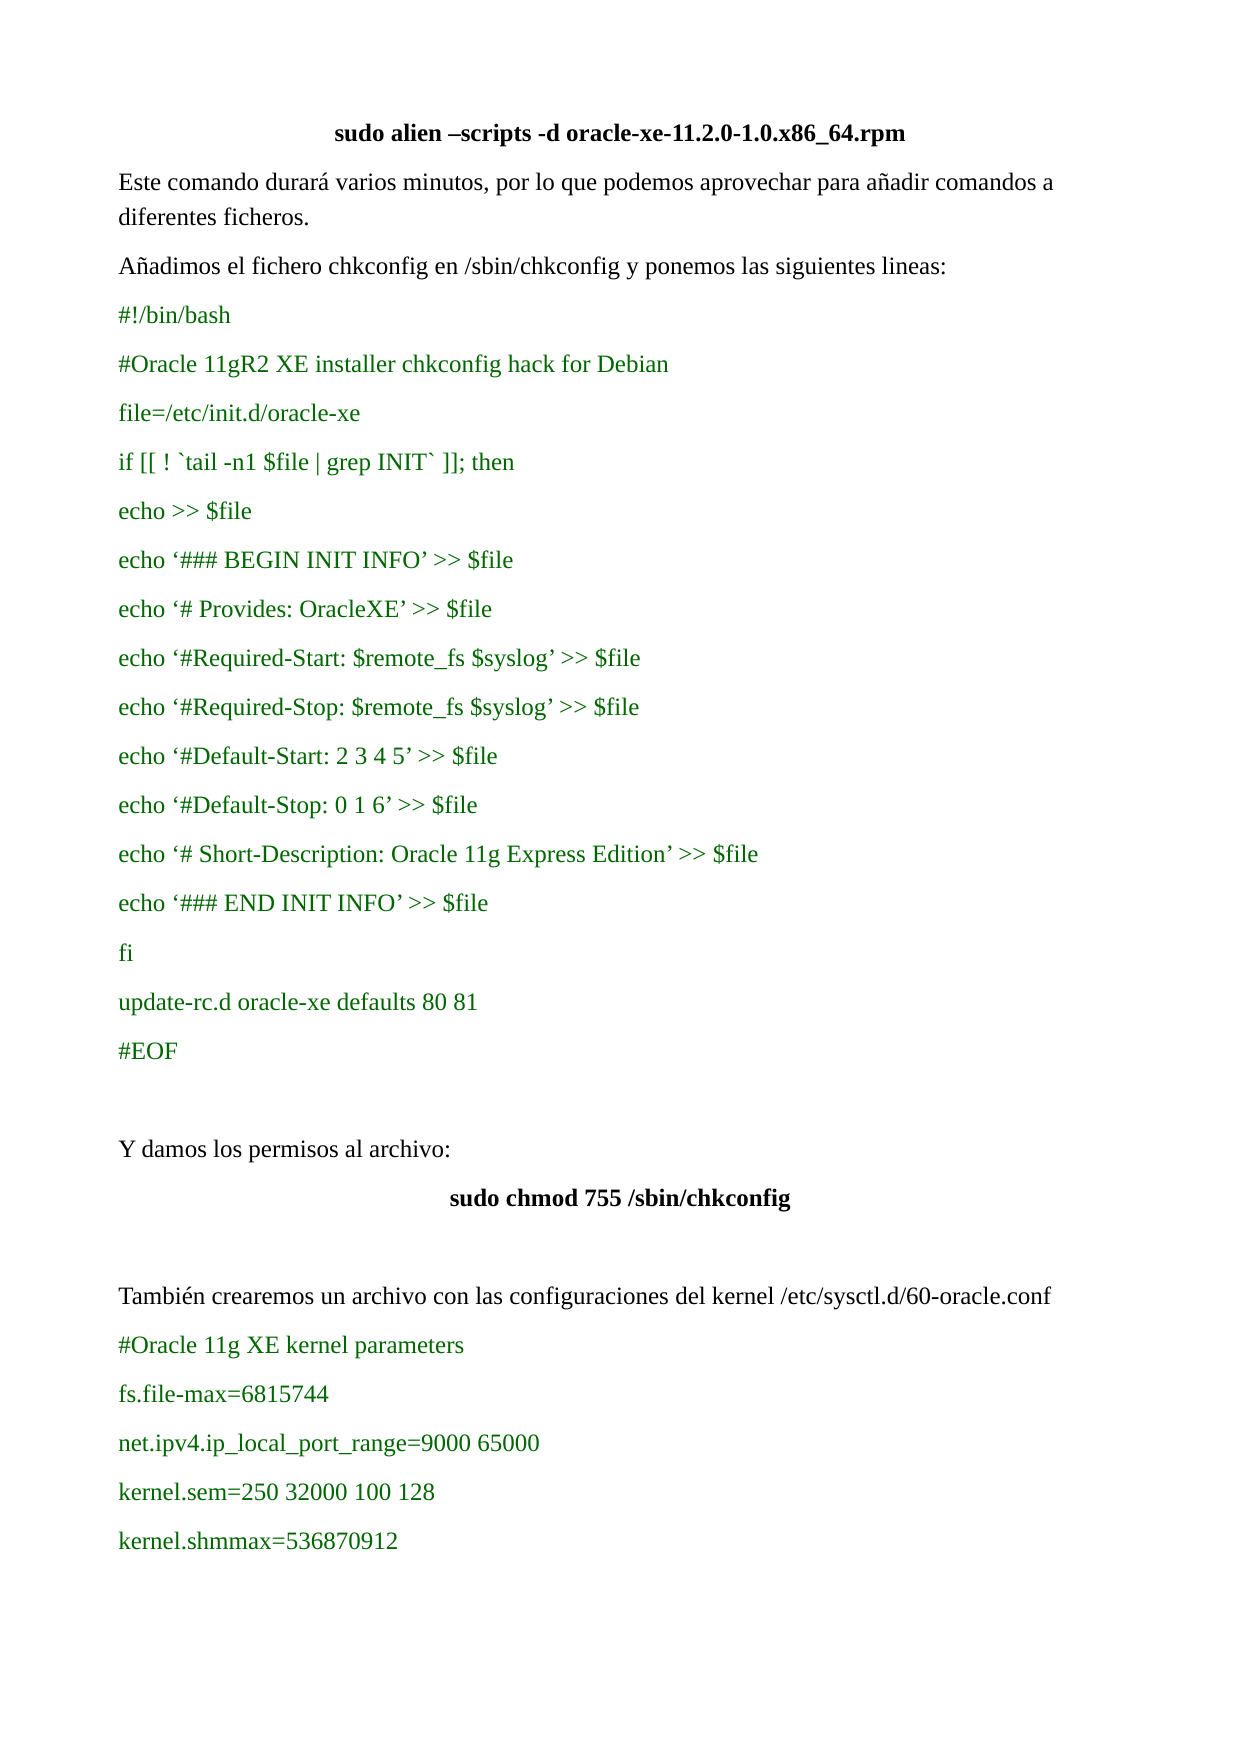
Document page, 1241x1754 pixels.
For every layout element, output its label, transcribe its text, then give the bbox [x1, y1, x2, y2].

text #Oracle 11gR2 XE installer chkconfig hack for Debian [118, 349, 1122, 378]
text echo ‘#Required-Start: $remote_fs $syslog’ >> $file [118, 643, 1122, 672]
text fs.file-max=6815744 [118, 1379, 1122, 1408]
text echo ‘### END INIT INFO’ >> $file [118, 888, 1122, 917]
text Y damos los permisos al archivo: [118, 1134, 1122, 1163]
text Este comando durará varios minutos, por lo que podemos aprovechar para añadir comandos a diferentes ficheros. [118, 167, 1122, 230]
text net.ipv4.ip_local_port_range=9000 65000 [118, 1428, 1122, 1457]
text #EOF [118, 1036, 1122, 1064]
text echo >> $file [118, 496, 1122, 525]
text kernel.shmmax=536870912 [118, 1526, 1122, 1555]
text #Oracle 11g XE kernel parameters [118, 1330, 1122, 1359]
text #!/bin/bash [118, 300, 1122, 328]
text file=/etc/init.d/oracle-xe [118, 398, 1122, 427]
text echo ‘# Provides: OracleXE’ >> $file [118, 594, 1122, 623]
text update-rc.d oracle-xe defaults 80 81 [118, 987, 1122, 1015]
text Añadimos el fichero chkconfig en /sbin/chkconfig y ponemos las siguientes lineas: [118, 251, 1122, 279]
text sudo chmod 755 /sbin/chkconfig [118, 1183, 1122, 1212]
text echo ‘# Short-Description: Oracle 11g Express Edition’ >> $file [118, 839, 1122, 868]
text echo ‘#Default-Start: 2 3 4 5’ >> $file [118, 741, 1122, 770]
text echo ‘#Default-Stop: 0 1 6’ >> $file [118, 790, 1122, 819]
text kernel.sem=250 32000 100 128 [118, 1477, 1122, 1506]
text fi [118, 938, 1122, 966]
text echo ‘### BEGIN INIT INFO’ >> $file [118, 545, 1122, 574]
text echo ‘#Required-Stop: $remote_fs $syslog’ >> $file [118, 692, 1122, 721]
text También crearemos un archivo con las configuraciones del kernel /etc/sysctl.d/60-oracle.conf [118, 1281, 1122, 1310]
text if [[ ! `tail -n1 $file | grep INIT` ]]; then [118, 447, 1122, 476]
text sudo alien –scripts -d oracle-xe-11.2.0-1.0.x86_64.rpm [118, 118, 1122, 147]
